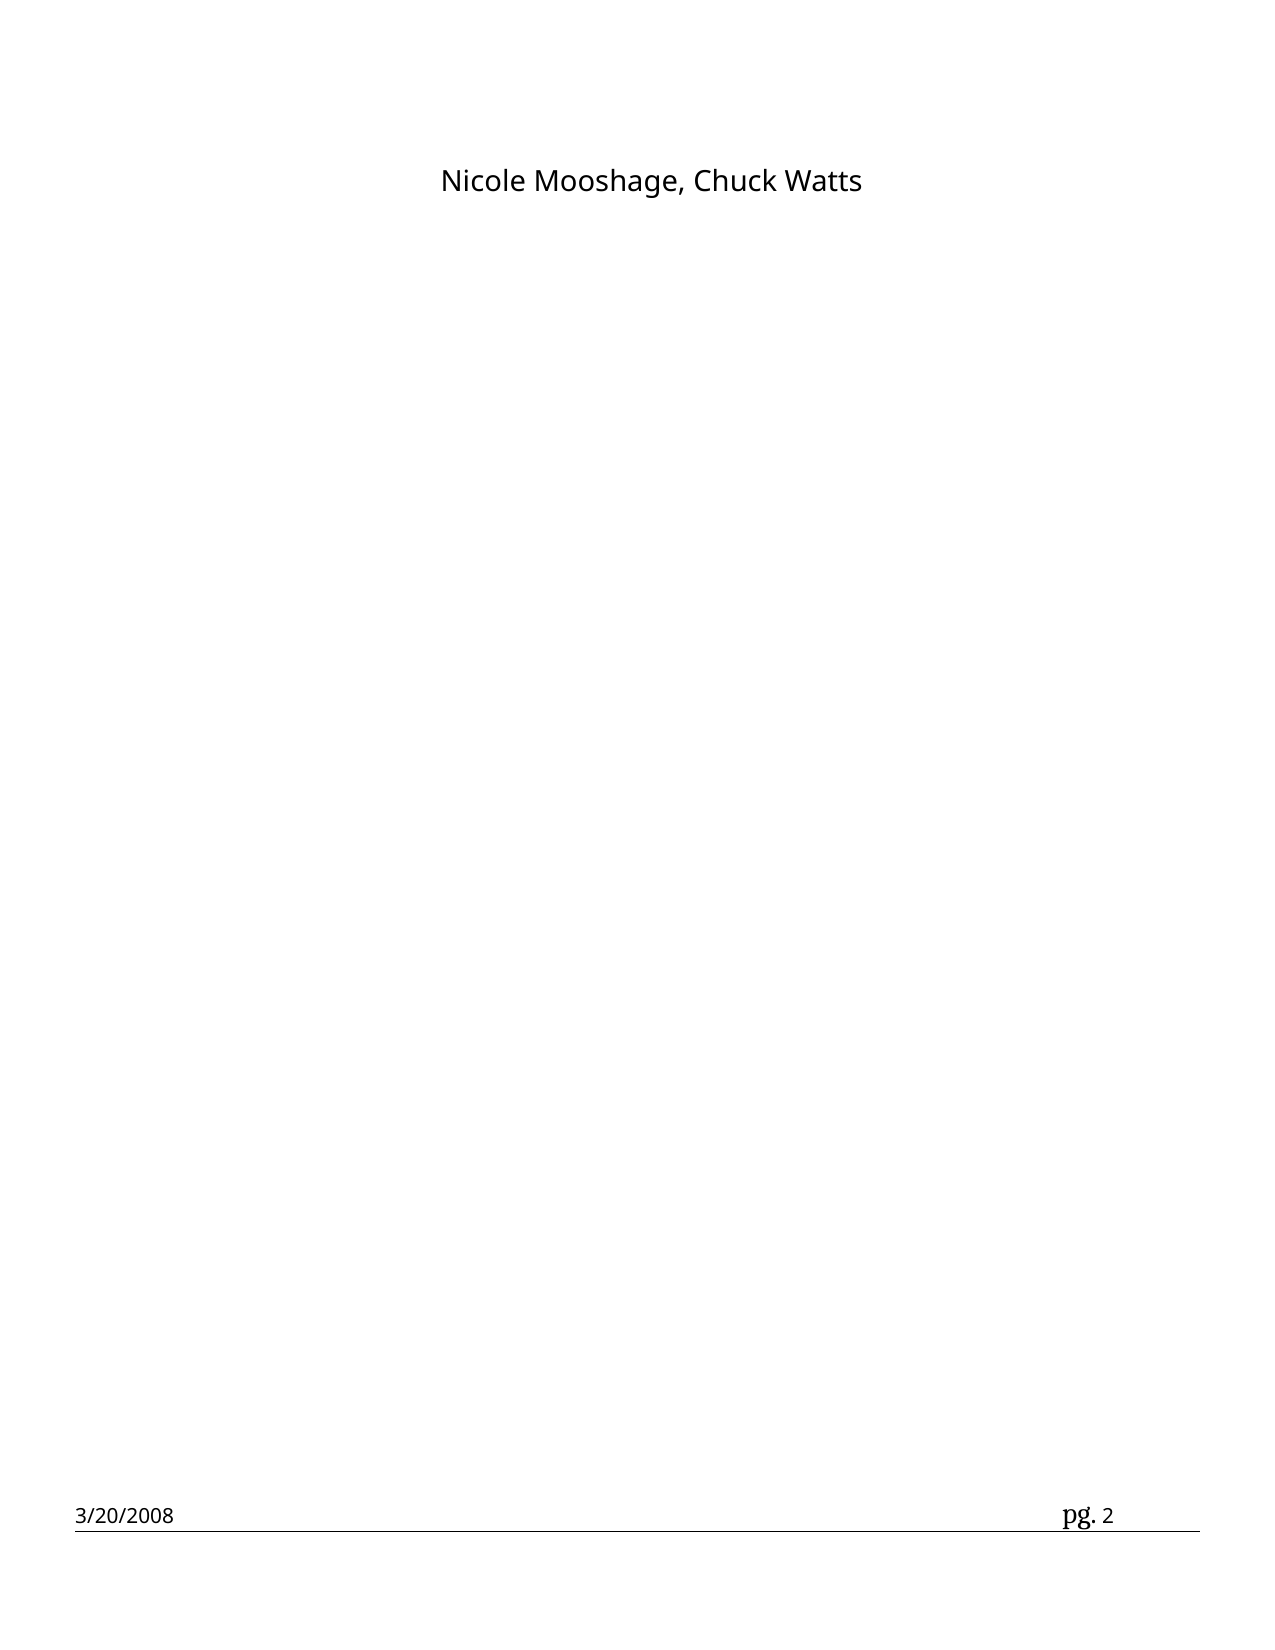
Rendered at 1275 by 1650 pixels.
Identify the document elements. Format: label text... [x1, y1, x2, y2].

text Nicole Mooshage, Chuck Watts [103, 160, 1200, 200]
